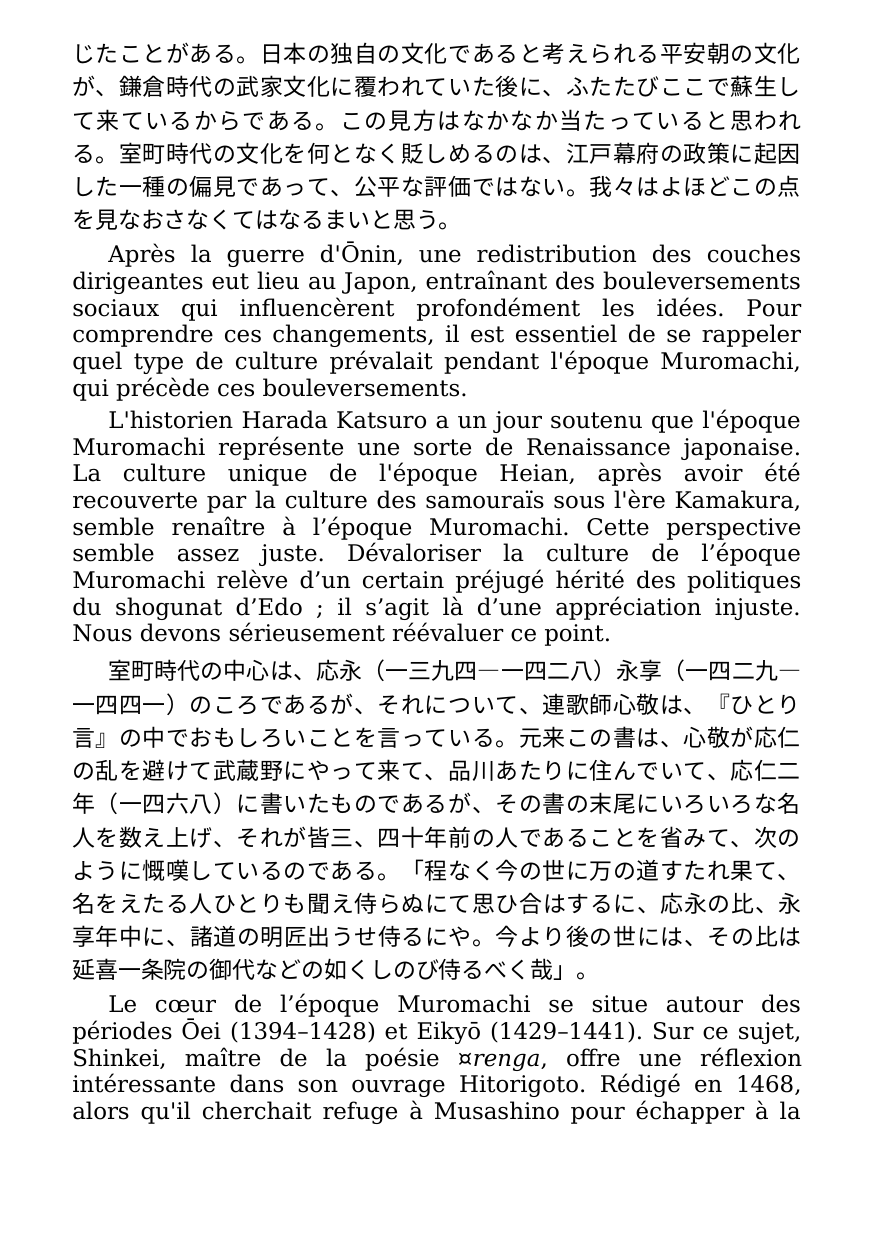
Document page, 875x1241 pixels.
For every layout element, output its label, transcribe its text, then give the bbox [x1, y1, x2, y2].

text Le cœur de l’époque Muromachi se situe autour des périodes Ōei (1394–1428) et Eikyō (1429–1441). Sur ce sujet, Shinkei, maître de la poésie ¤renga, offre une réflexion intéressante dans son ouvrage Hitorigoto. Rédigé en 1468, alors qu'il cherchait refuge à Musashino pour échapper à la [72, 991, 802, 1125]
text L'historien Harada Katsuro a un jour soutenu que l'époque Muromachi représente une sorte de Renaissance japonaise. La culture unique de l'époque Heian, après avoir été recouverte par la culture des samouraïs sous l'ère Kamakura, semble renaître à l’époque Muromachi. Cette perspective semble assez juste. Dévaloriser la culture de l’époque Muromachi relève d’un certain préjugé hérité des politiques du shogunat d’Edo ; il s’agit là d’une appréciation injuste. Nous devons sérieusement réévaluer ce point. [72, 407, 802, 647]
text じたことがある。日本の独自の文化であると考えられる平安朝の文化が、鎌倉時代の武家文化に覆われていた後に、ふたたびここで蘇生して来ているからである。この見方はなかなか当たっていると思われる。室町時代の文化を何となく貶しめるのは、江戸幕府の政策に起因した一種の偏見であって、公平な評価ではない。我々はよほどこの点を見なおさなくてはなるまいと思う。 [72, 36, 802, 235]
text Après la guerre d'Ōnin, une redistribution des couches dirigeantes eut lieu au Japon, entraînant des bouleversements sociaux qui influencèrent profondément les idées. Pour comprendre ces changements, il est essentiel de se rappeler quel type de culture prévalait pendant l'époque Muromachi, qui précède ces bouleversements. [72, 241, 802, 401]
text 室町時代の中心は、応永（一三九四―一四二八）永享（一四二九―一四四一）のころであるが、それについて、連歌師心敬は、『ひとり言』の中でおもしろいことを言っている。元来この書は、心敬が応仁の乱を避けて武蔵野にやって来て、品川あたりに住んでいて、応仁二年（一四六八）に書いたものであるが、その書の末尾にいろいろな名人を数え上げ、それが皆三、四十年前の人であることを省みて、次のように慨嘆しているのである。「程なく今の世に万の道すたれ果て、名をえたる人ひとりも聞え侍らぬにて思ひ合はするに、応永の比、永享年中に、諸道の明匠出うせ侍るにや。今より後の世には、その比は延喜一条院の御代などの如くしのび侍るべく哉」。 [72, 653, 802, 986]
